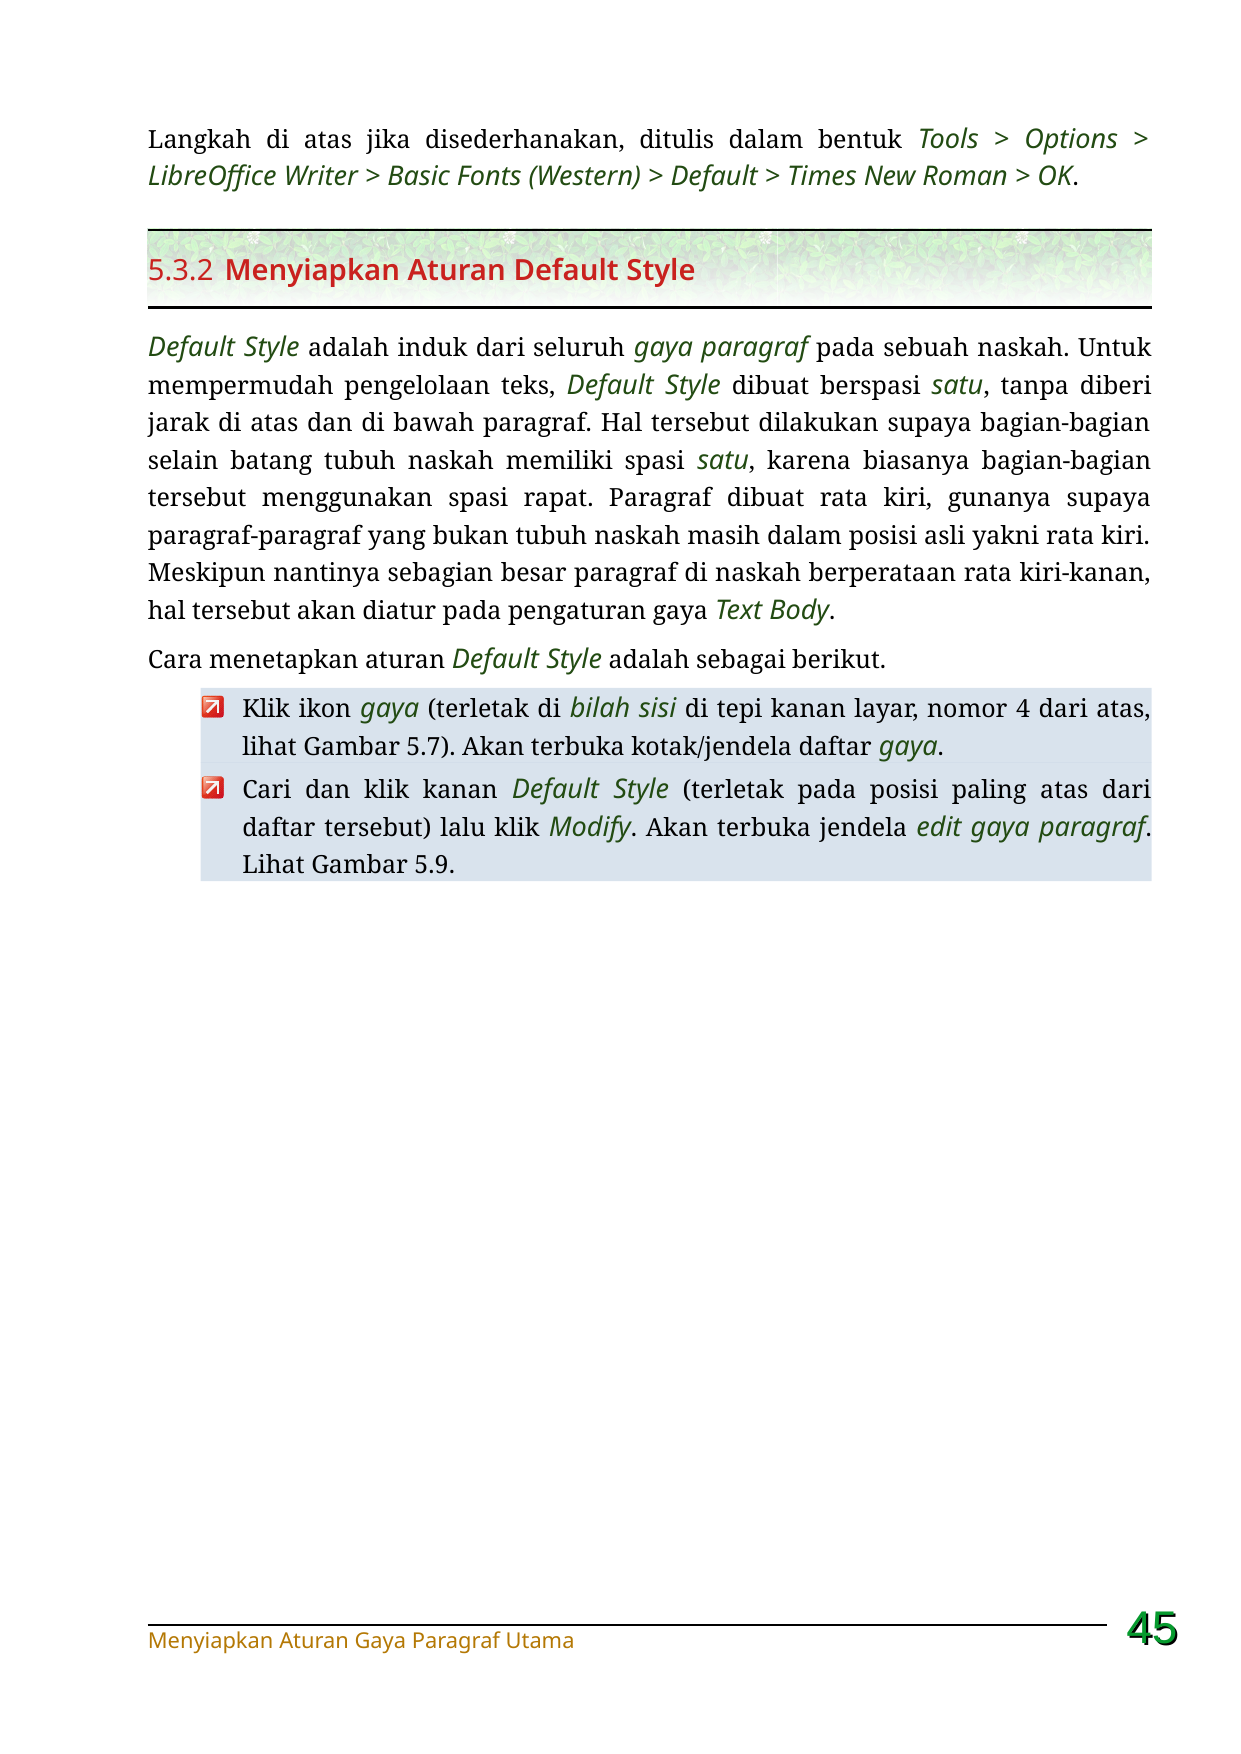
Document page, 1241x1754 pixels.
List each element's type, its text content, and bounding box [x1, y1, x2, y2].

text Cara menetapkan aturan Default Style adalah sebagai berikut. [148, 638, 1152, 676]
text Langkah di atas jika disederhanakan, ditulis dalam bentuk Tools > Options > LibreOffice Writer > Basic Fonts (Western) > Default > Times New Roman > OK. [148, 118, 1152, 193]
list Klik ikon gaya (terletak di bilah sisi di tepi kanan layar, nomor 4 dari atas, lihat Gambar 5.7). Akan terbuka kotak/jendela daftar gaya. [201, 688, 1152, 763]
text Default Style adalah induk dari seluruh gaya paragraf pada sebuah naskah. Untuk mempermudah pengelolaan teks, Default Style dibuat berspasi satu, tanpa diberi jarak di atas dan di bawah paragraf. Hal tersebut dilakukan supaya bagian-bagian selain batang tubuh naskah memiliki spasi satu, karena biasanya bagian-bagian tersebut menggunakan spasi rapat. Paragraf dibuat rata kiri, gunanya supaya paragraf-paragraf yang bukan tubuh naskah masih dalam posisi asli yakni rata kiri. Meskipun nantinya sebagian besar paragraf di naskah berperataan rata kiri-kanan, hal tersebut akan diatur pada pengaturan gaya Text Body. [148, 327, 1152, 627]
list Cari dan klik kanan Default Style (terletak pada posisi paling atas dari daftar tersebut) lalu klik Modify. Akan terbuka jendela edit gaya paragraf. Lihat Gambar 5.9. [201, 769, 1152, 881]
